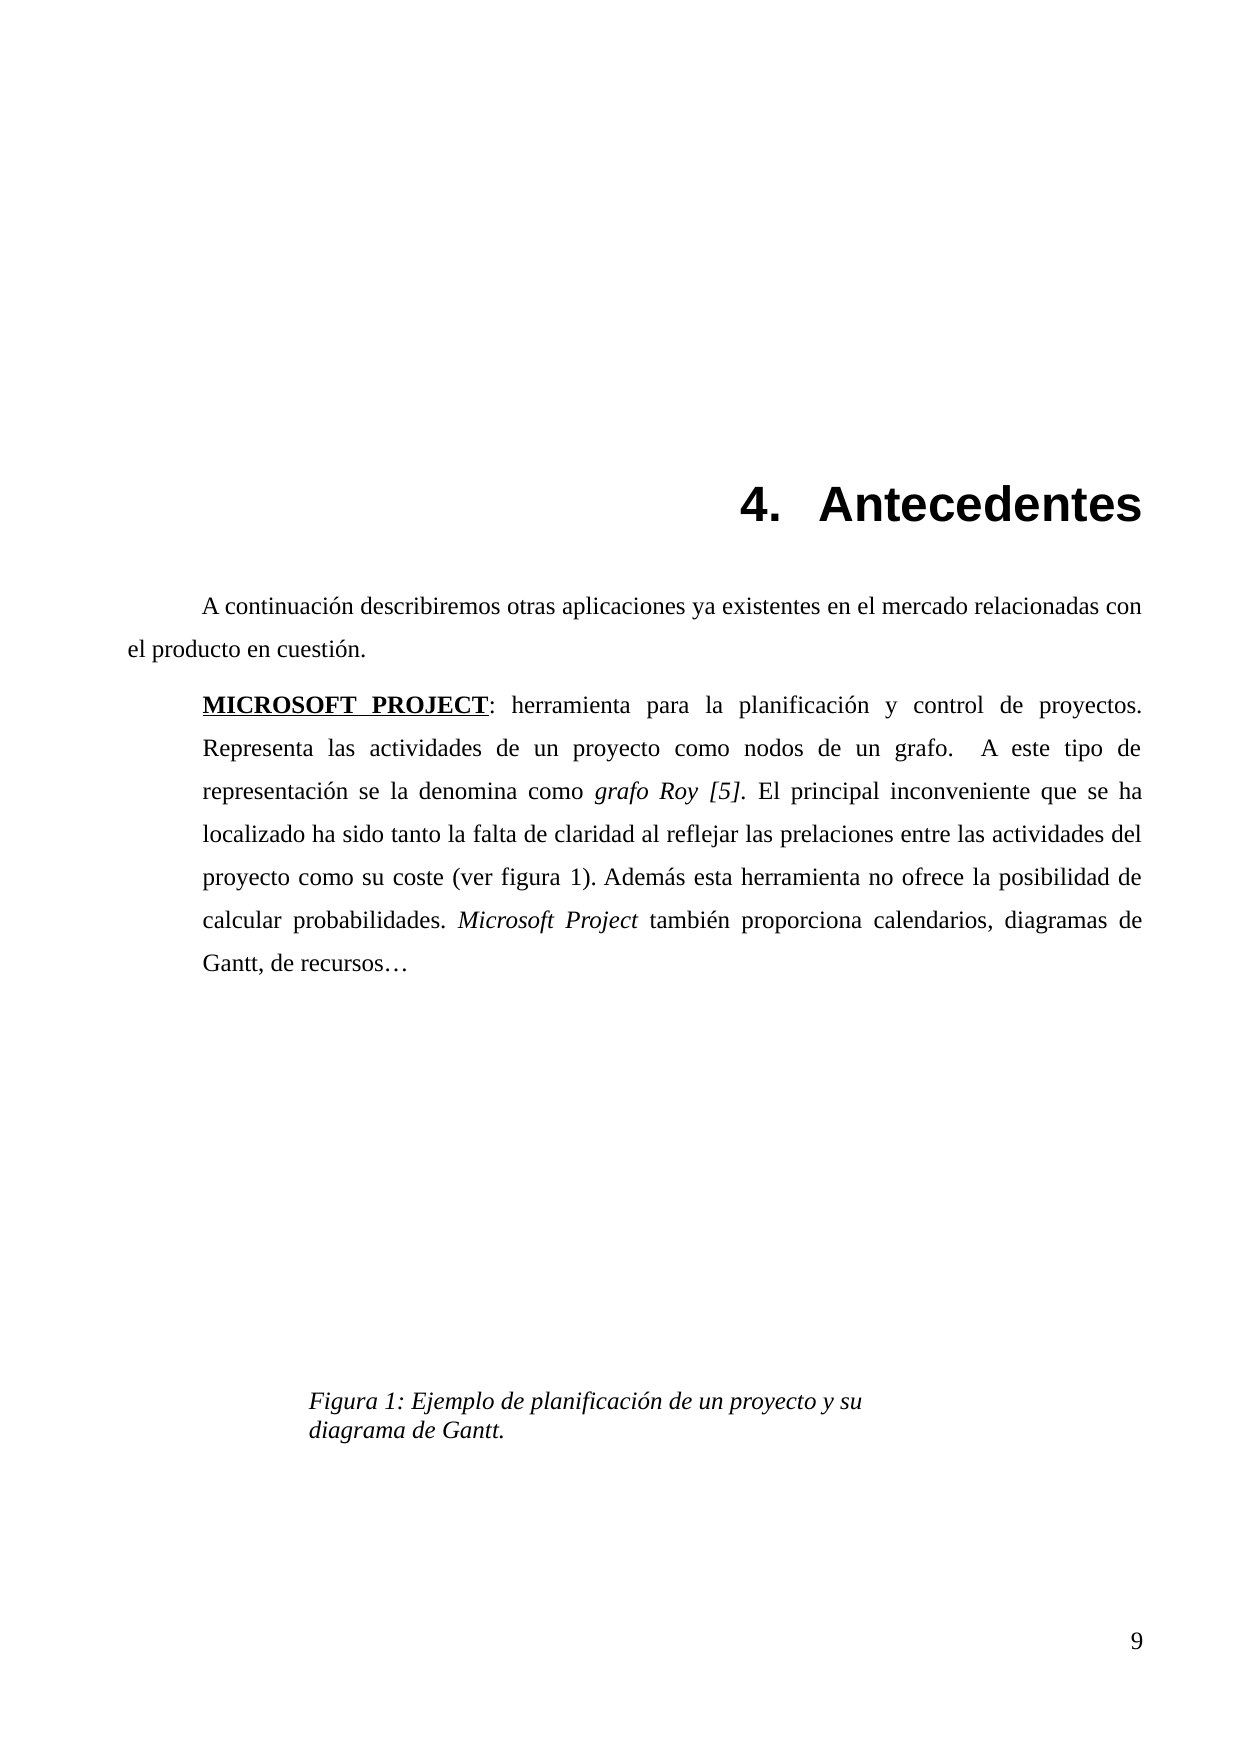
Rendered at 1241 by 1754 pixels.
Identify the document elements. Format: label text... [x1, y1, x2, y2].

list MICROSOFT PROJECT: herramienta para la planificación y control de proyectos. Representa las actividades de un proyecto como nodos de un grafo. A este tipo de representación se la denomina como grafo Roy [5]. El principal inconveniente que se ha localizado ha sido tanto la falta de claridad al reflejar las prelaciones entre las actividades del proyecto como su coste (ver figura 1). Además esta herramienta no ofrece la posibilidad de calcular probabilidades. Microsoft Project también proporciona calendarios, diagramas de Gantt, de recursos… [165, 690, 1143, 977]
text A continuación describiremos otras aplicaciones ya existentes en el mercado relacionadas con el producto en cuestión. [127, 591, 1143, 663]
subtitle Antecedentes [127, 475, 1143, 532]
text Figura 1: Ejemplo de planificación de un proyecto y su diagrama de Gantt. [308, 1004, 962, 1444]
